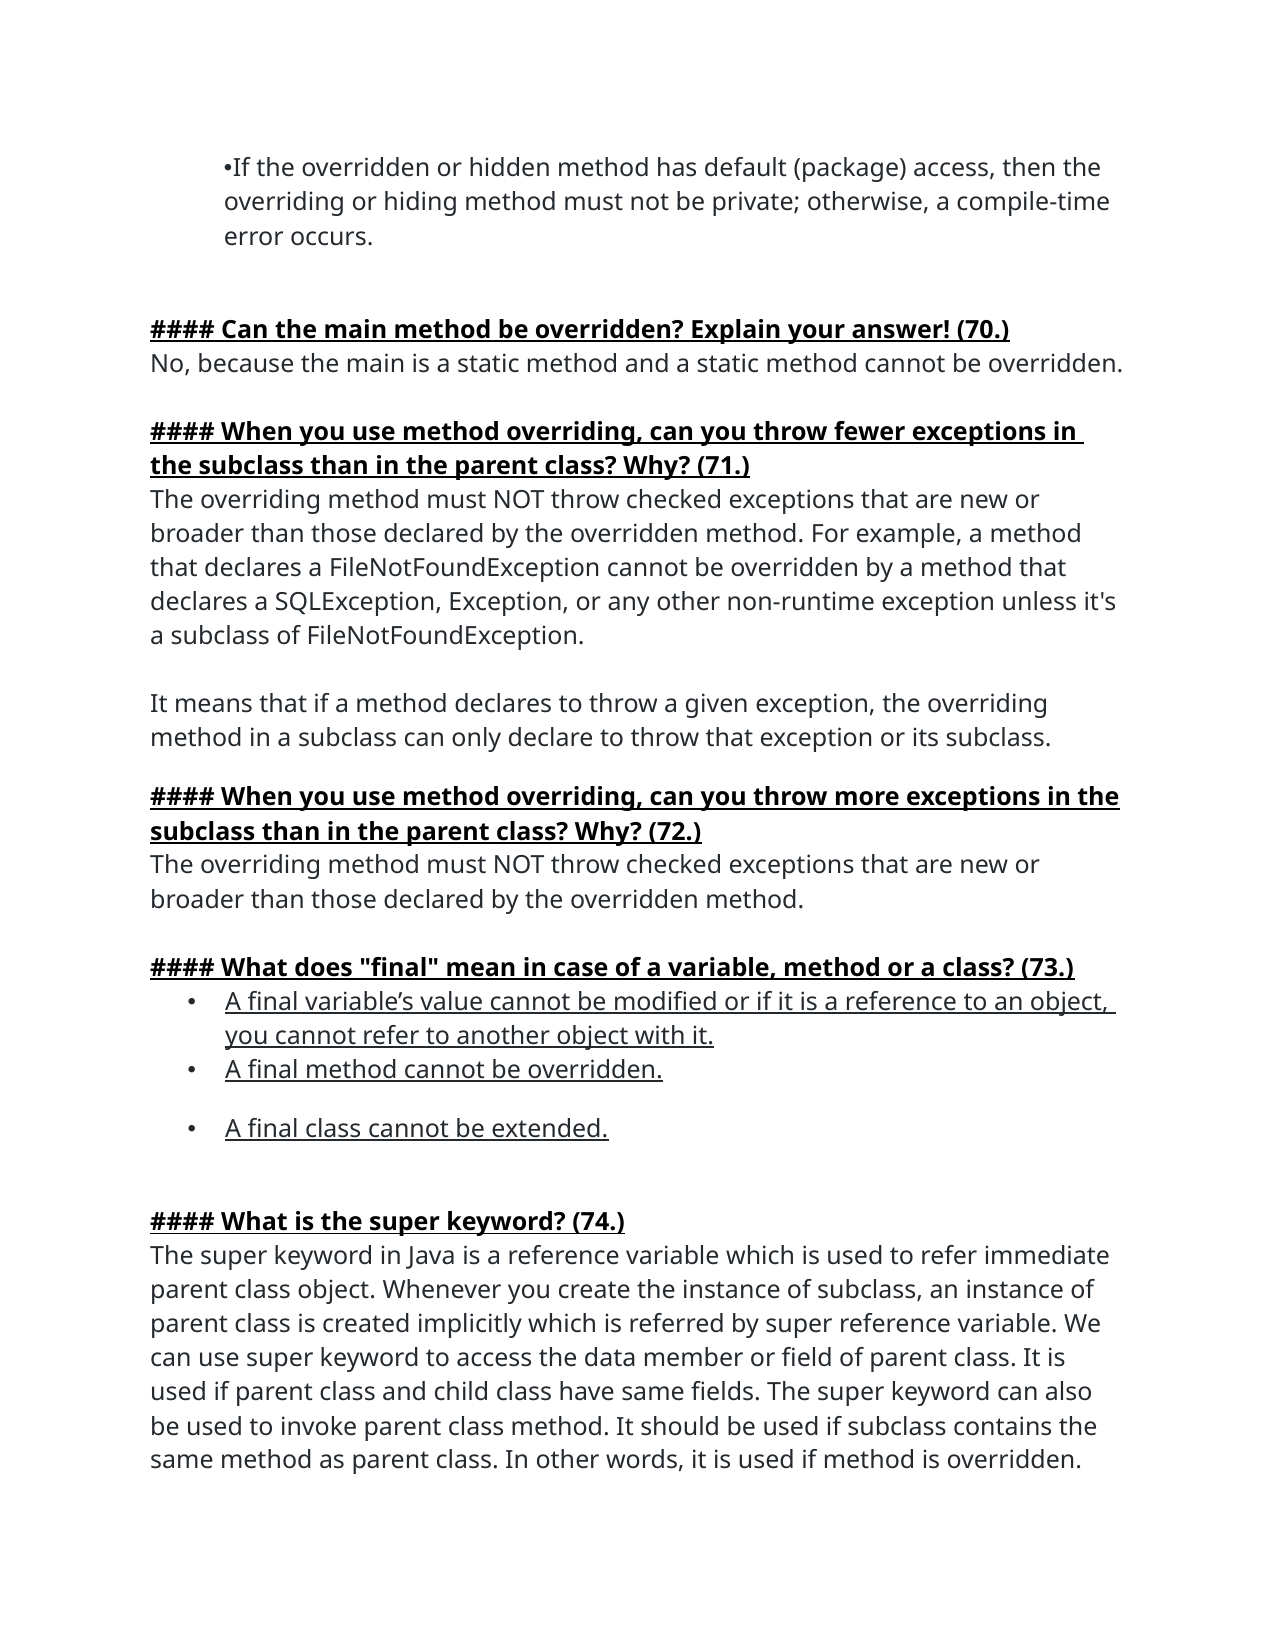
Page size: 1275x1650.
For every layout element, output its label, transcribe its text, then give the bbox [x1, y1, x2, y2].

text #### When you use method overriding, can you throw fewer exceptions in the subclass than in the parent class? Why? (71.) [150, 413, 1125, 482]
text #### Can the main method be overridden? Explain your answer! (70.) [150, 311, 1125, 345]
text #### What is the super keyword? (74.) [150, 1204, 1125, 1238]
text The super keyword in Java is a reference variable which is used to refer immediate parent class object. Whenever you create the instance of subclass, an instance of parent class is created implicitly which is referred by super reference variable. We can use super keyword to access the data member or field of parent class. It is used if parent class and child class have same fields. The super keyword can also be used to invoke parent class method. It should be used if subclass contains the same method as parent class. In other words, it is used if method is overridden. [150, 1238, 1125, 1476]
text #### What does "final" mean in case of a variable, method or a class? (73.) [150, 949, 1125, 983]
text It means that if a method declares to throw a given exception, the overriding method in a subclass can only declare to throw that exception or its subclass. [150, 686, 1125, 754]
list If the overridden or hidden method has default (package) access, then the overriding or hiding method must not be private; otherwise, a compile-time error occurs. [150, 150, 1125, 252]
list A final method cannot be overridden. [187, 1052, 1125, 1086]
text #### When you use method overriding, can you throw more exceptions in the subclass than in the parent class? Why? (72.) [150, 779, 1125, 847]
list A final variable’s value cannot be modified or if it is a reference to an object, you cannot refer to another object with it. [187, 983, 1125, 1052]
text The overriding method must NOT throw checked exceptions that are new or broader than those declared by the overridden method. [150, 847, 1125, 915]
list A final class cannot be extended. [187, 1111, 1125, 1145]
text No, because the main is a static method and a static method cannot be overridden. [150, 345, 1125, 379]
text The overriding method must NOT throw checked exceptions that are new or broader than those declared by the overridden method. For example, a method that declares a FileNotFoundException cannot be overridden by a method that declares a SQLException, Exception, or any other non-runtime exception unless it's a subclass of FileNotFoundException. [150, 482, 1125, 652]
